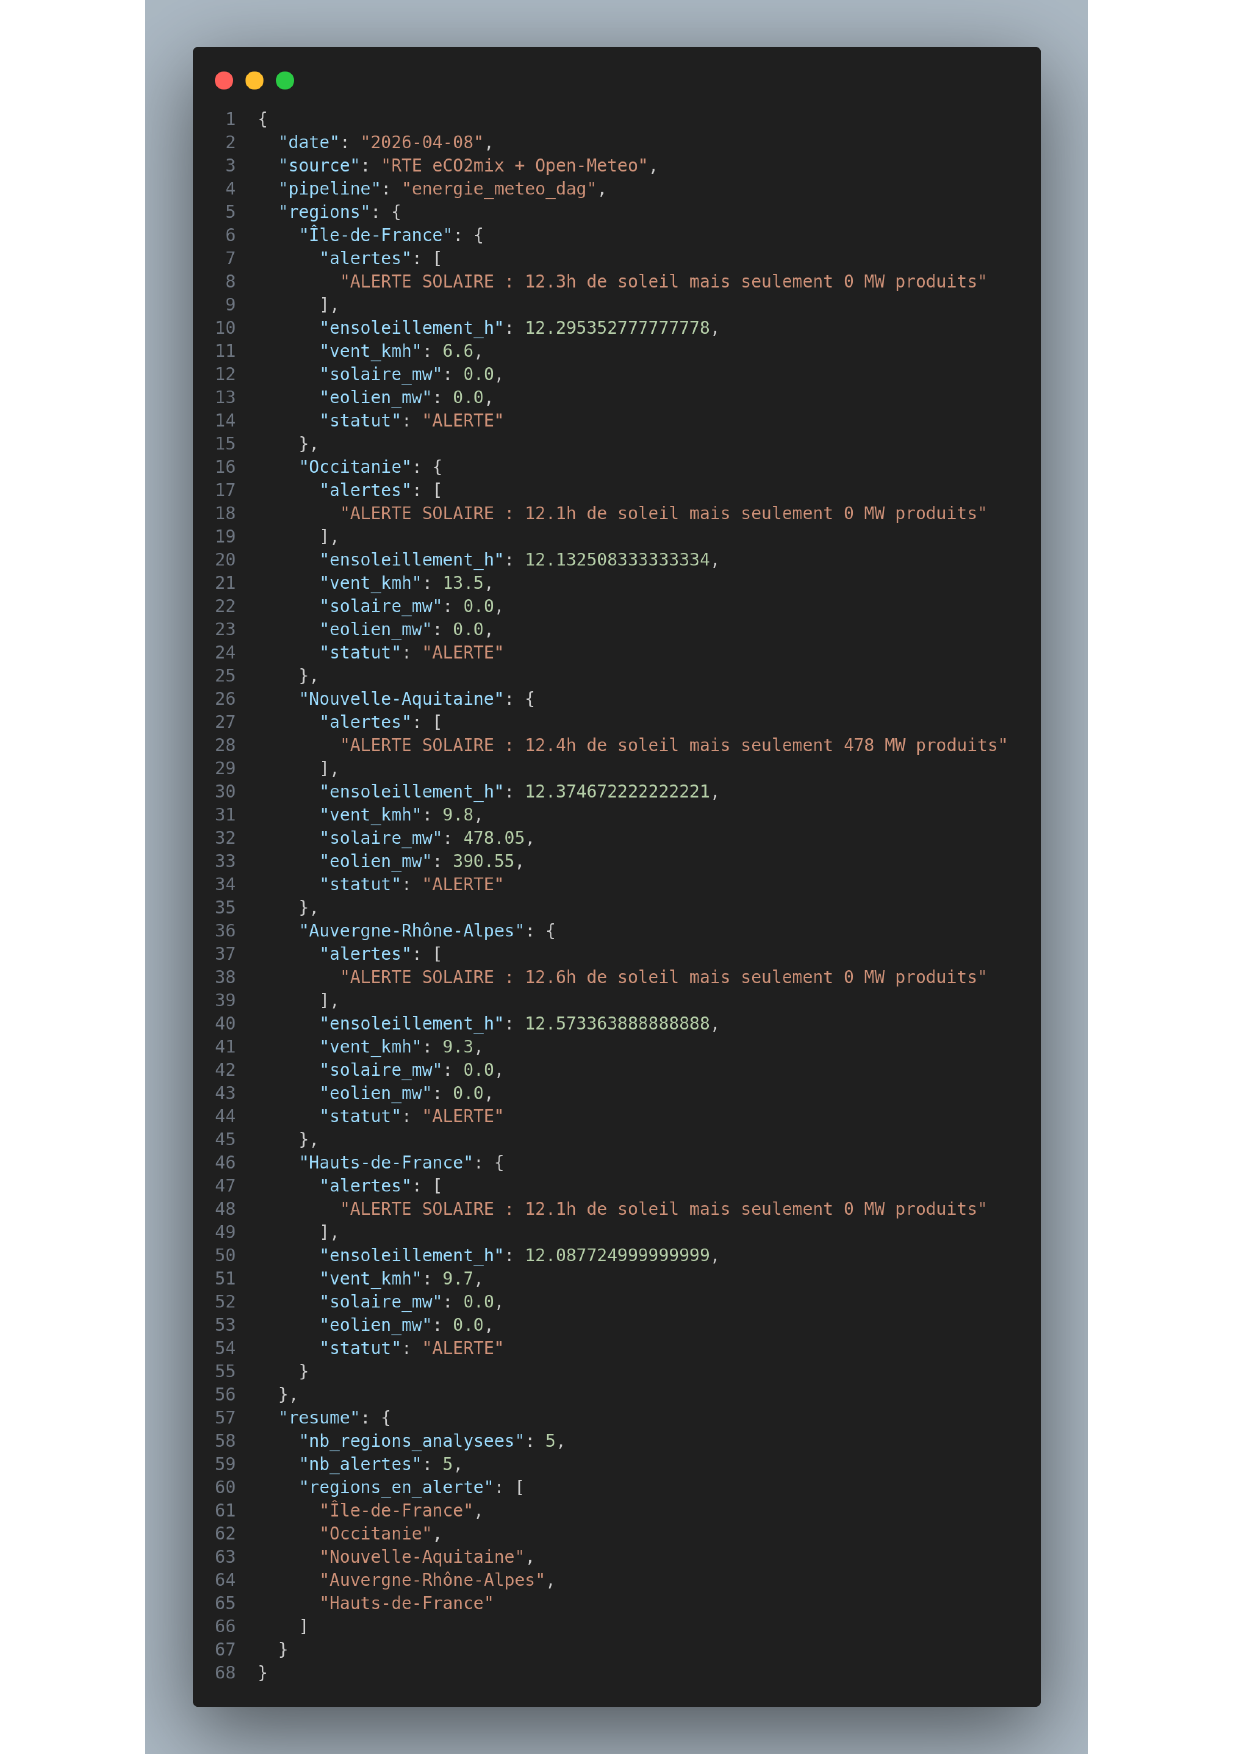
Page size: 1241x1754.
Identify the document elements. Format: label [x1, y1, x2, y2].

picture [145, 0, 1088, 1754]
